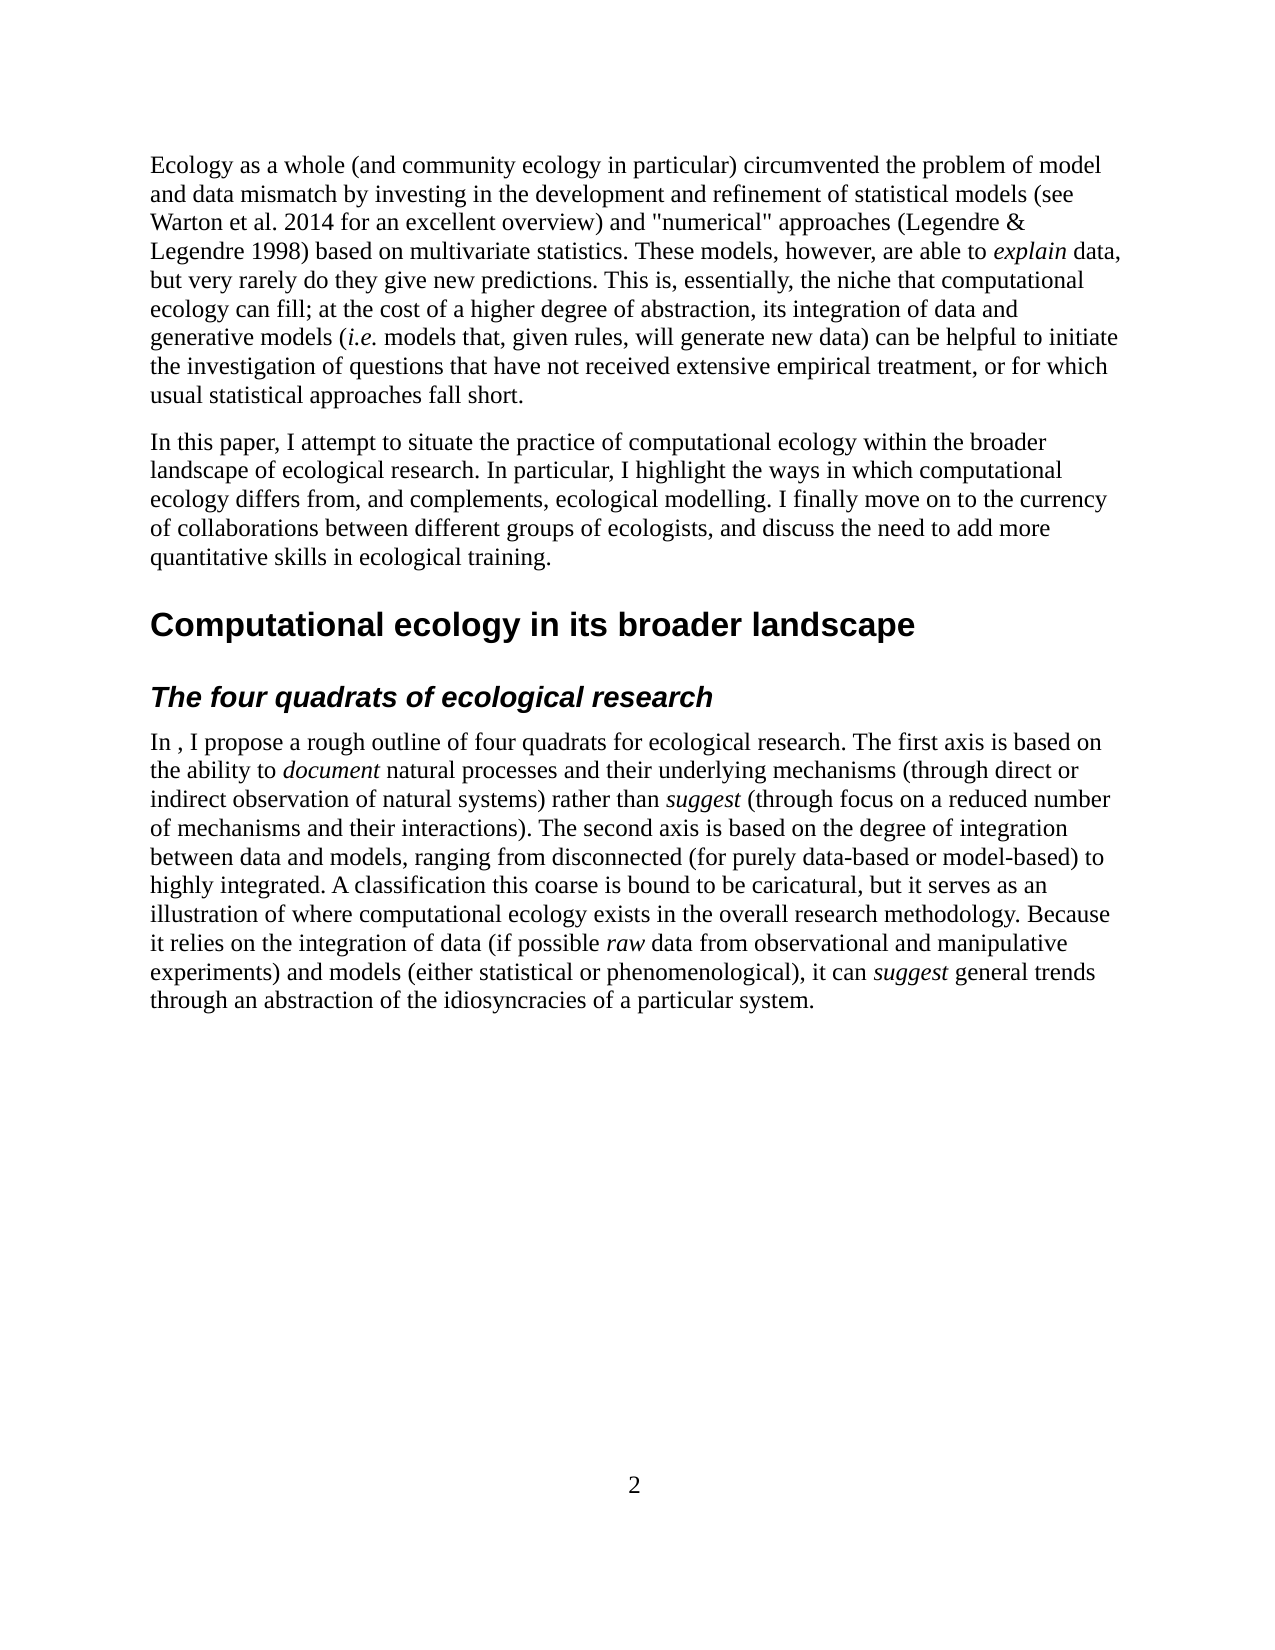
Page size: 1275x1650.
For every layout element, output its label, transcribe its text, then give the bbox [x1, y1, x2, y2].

text In , I propose a rough outline of four quadrats for ecological research. The first axis is based on the ability to document natural processes and their underlying mechanisms (through direct or indirect observation of natural systems) rather than suggest (through focus on a reduced number of mechanisms and their interactions). The second axis is based on the degree of integration between data and models, ranging from disconnected (for purely data-based or model-based) to highly integrated. A classification this coarse is bound to be caricatural, but it serves as an illustration of where computational ecology exists in the overall research methodology. Because it relies on the integration of data (if possible raw data from observational and manipulative experiments) and models (either statistical or phenomenological), it can suggest general trends through an abstraction of the idiosyncracies of a particular system. [150, 727, 1125, 1014]
subtitle Computational ecology in its broader landscape [150, 604, 1125, 643]
text Ecology as a whole (and community ecology in particular) circumvented the problem of model and data mismatch by investing in the development and refinement of statistical models (see Warton et al. 2014 for an excellent overview) and "numerical" approaches (Legendre & Legendre 1998) based on multivariate statistics. These models, however, are able to explain data, but very rarely do they give new predictions. This is, essentially, the niche that computational ecology can fill; at the cost of a higher degree of abstraction, its integration of data and generative models (i.e. models that, given rules, will generate new data) can be helpful to initiate the investigation of questions that have not received extensive empirical treatment, or for which usual statistical approaches fall short. [150, 150, 1125, 409]
subtitle The four quadrats of ecological research [150, 681, 1125, 714]
text In this paper, I attempt to situate the practice of computational ecology within the broader landscape of ecological research. In particular, I highlight the ways in which computational ecology differs from, and complements, ecological modelling. I finally move on to the currency of collaborations between different groups of ecologists, and discuss the need to add more quantitative skills in ecological training. [150, 427, 1125, 570]
